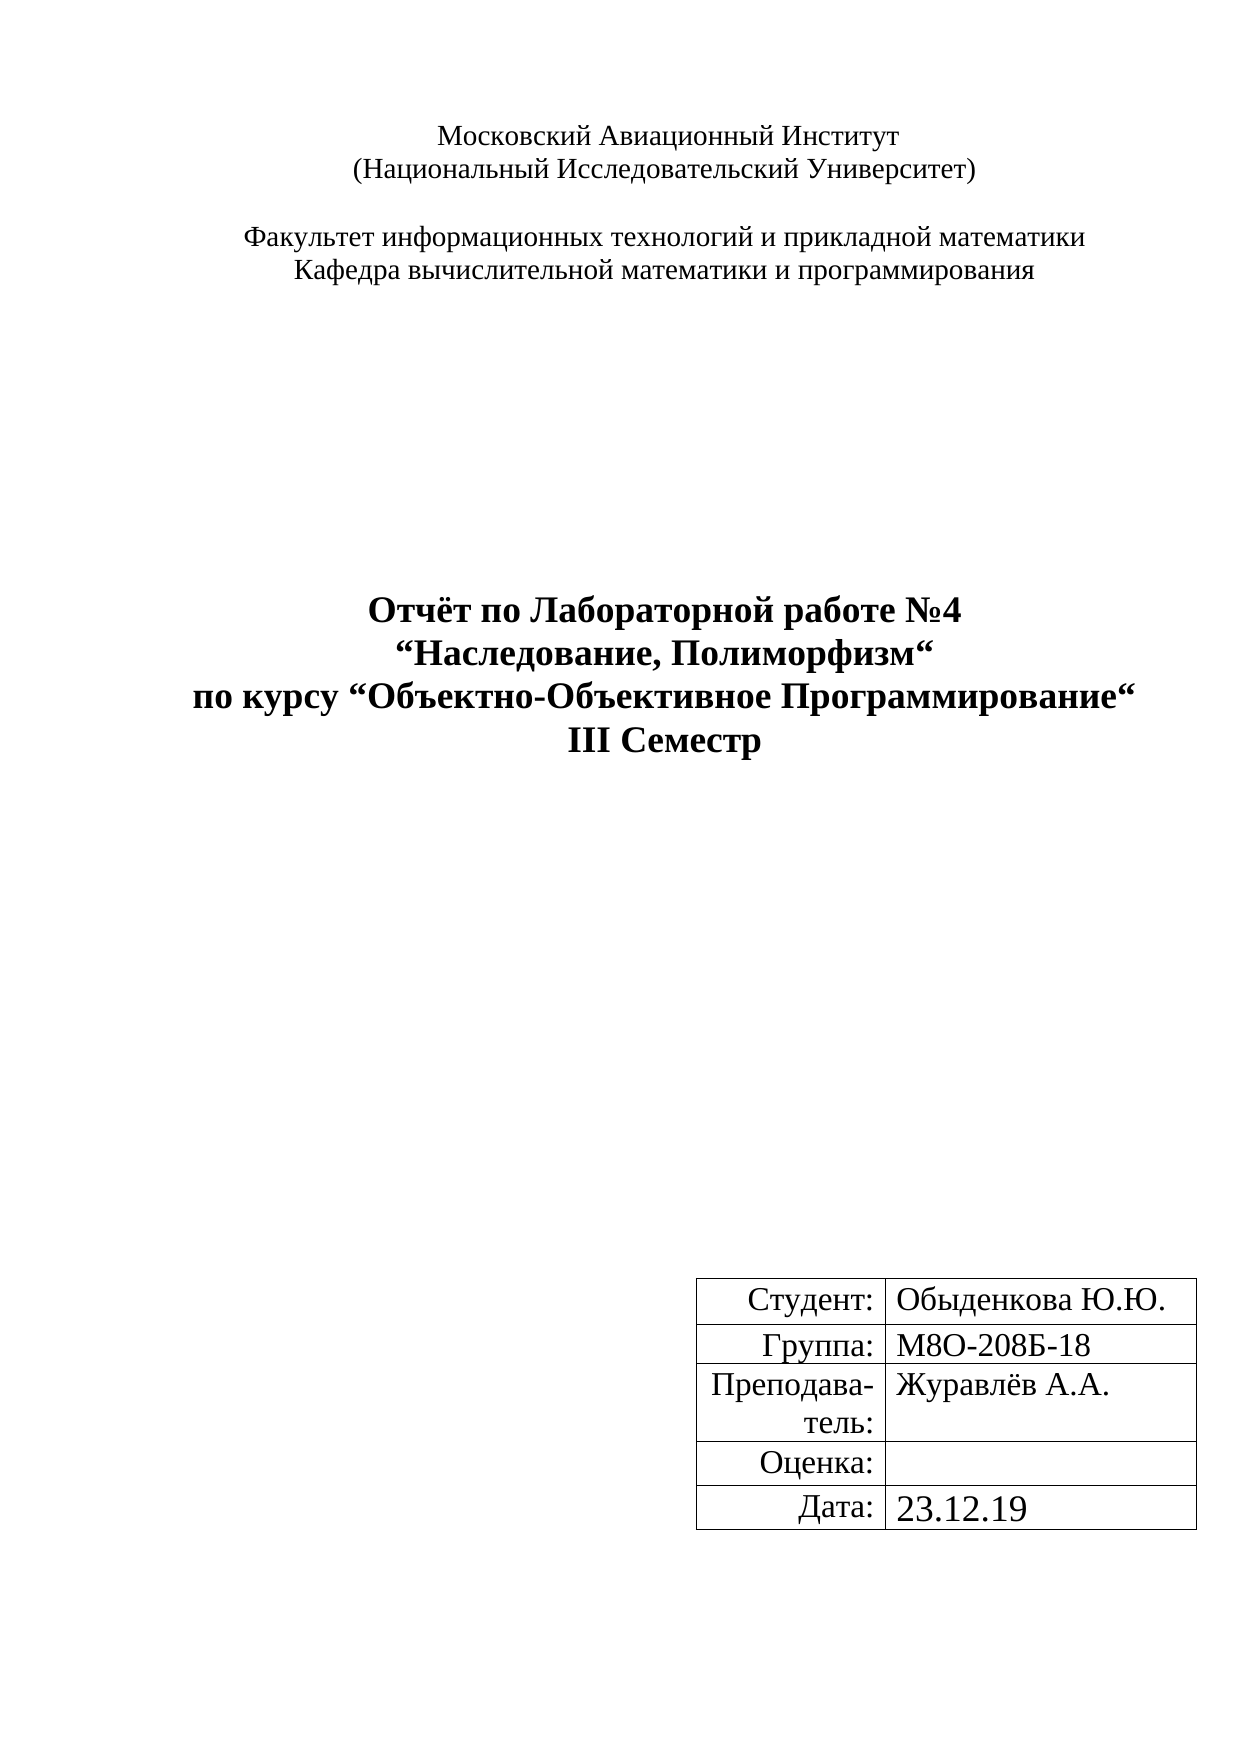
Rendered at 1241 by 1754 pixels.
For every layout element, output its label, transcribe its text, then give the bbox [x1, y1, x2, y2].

table_cell Журавлёв А.А. [886, 1364, 1196, 1441]
table_cell Группа: [697, 1325, 885, 1363]
text III Семестр [177, 717, 1152, 760]
table_cell [886, 1442, 1196, 1485]
table_cell Преподава-тель: [697, 1364, 885, 1441]
table_cell Дата: [697, 1486, 885, 1529]
text Отчёт по Лабораторной работе №4 [177, 588, 1152, 631]
text “Наследование, Полиморфизм“ [177, 631, 1152, 674]
table_cell М8О-208Б-18 [886, 1325, 1196, 1363]
table_cell 23.12.19 [886, 1486, 1196, 1529]
table_header Обыденкова Ю.Ю. [886, 1279, 1196, 1324]
table_cell Оценка: [697, 1442, 885, 1485]
text Факультет информационных технологий и прикладной математики [177, 219, 1152, 252]
text по курсу “Объектно-Объективное Программирование“ [177, 674, 1152, 717]
table_header Студент: [697, 1279, 885, 1324]
text Кафедра вычислительной математики и программирования [177, 252, 1152, 286]
text (Национальный Исследовательский Университет) [177, 152, 1152, 185]
text Московский Авиационный Институт [177, 118, 1152, 152]
